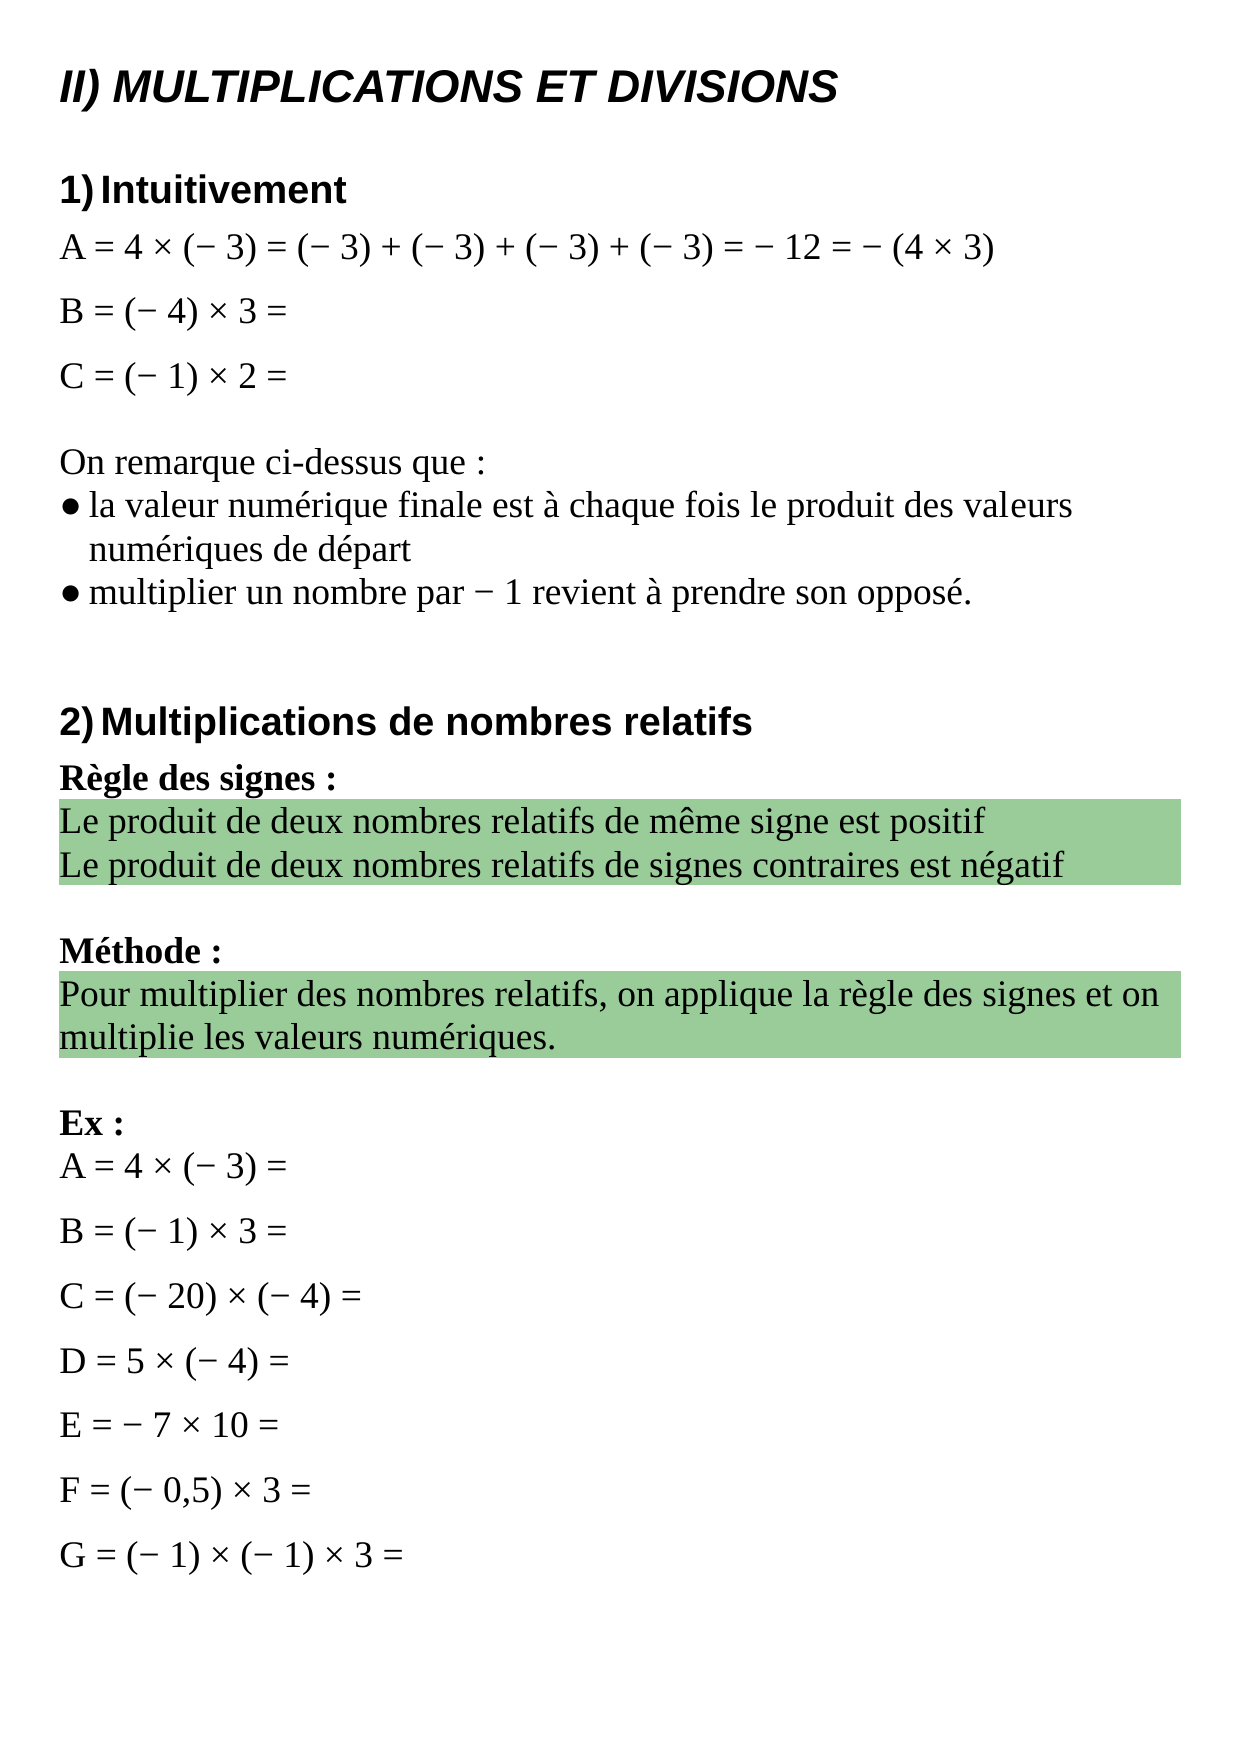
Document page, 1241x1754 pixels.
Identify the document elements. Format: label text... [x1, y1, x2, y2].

text C = (− 1) × 2 = [59, 353, 1181, 397]
text G = (− 1) × (− 1) × 3 = [59, 1532, 1181, 1575]
text A = 4 × (− 3) = [59, 1144, 1181, 1187]
list Intuitivement [59, 167, 1181, 212]
text A = 4 × (− 3) = (− 3) + (− 3) + (− 3) + (− 3) = − 12 = − (4 × 3) [59, 224, 1181, 267]
text Ex : [59, 1101, 1181, 1144]
text Le produit de deux nombres relatifs de même signe est positif [59, 799, 1181, 842]
text C = (− 20) × (− 4) = [59, 1273, 1181, 1316]
text E = − 7 × 10 = [59, 1403, 1181, 1446]
text Pour multiplier des nombres relatifs, on applique la règle des signes et on multiplie les valeurs numériques. [59, 971, 1181, 1058]
list la valeur numérique finale est à chaque fois le produit des valeurs numériques de départ [59, 483, 1181, 569]
text Le produit de deux nombres relatifs de signes contraires est négatif [59, 842, 1181, 885]
list Multiplications et divisions [59, 59, 1181, 112]
list Multiplications de nombres relatifs [59, 698, 1181, 744]
text D = 5 × (− 4) = [59, 1338, 1181, 1381]
list multiplier un nombre par − 1 revient à prendre son opposé. [59, 569, 1181, 612]
text B = (− 1) × 3 = [59, 1209, 1181, 1252]
text Méthode : [59, 928, 1181, 971]
text Règle des signes : [59, 756, 1181, 799]
text B = (− 4) × 3 = [59, 289, 1181, 332]
text On remarque ci-dessus que : [59, 440, 1181, 483]
text F = (− 0,5) × 3 = [59, 1467, 1181, 1511]
